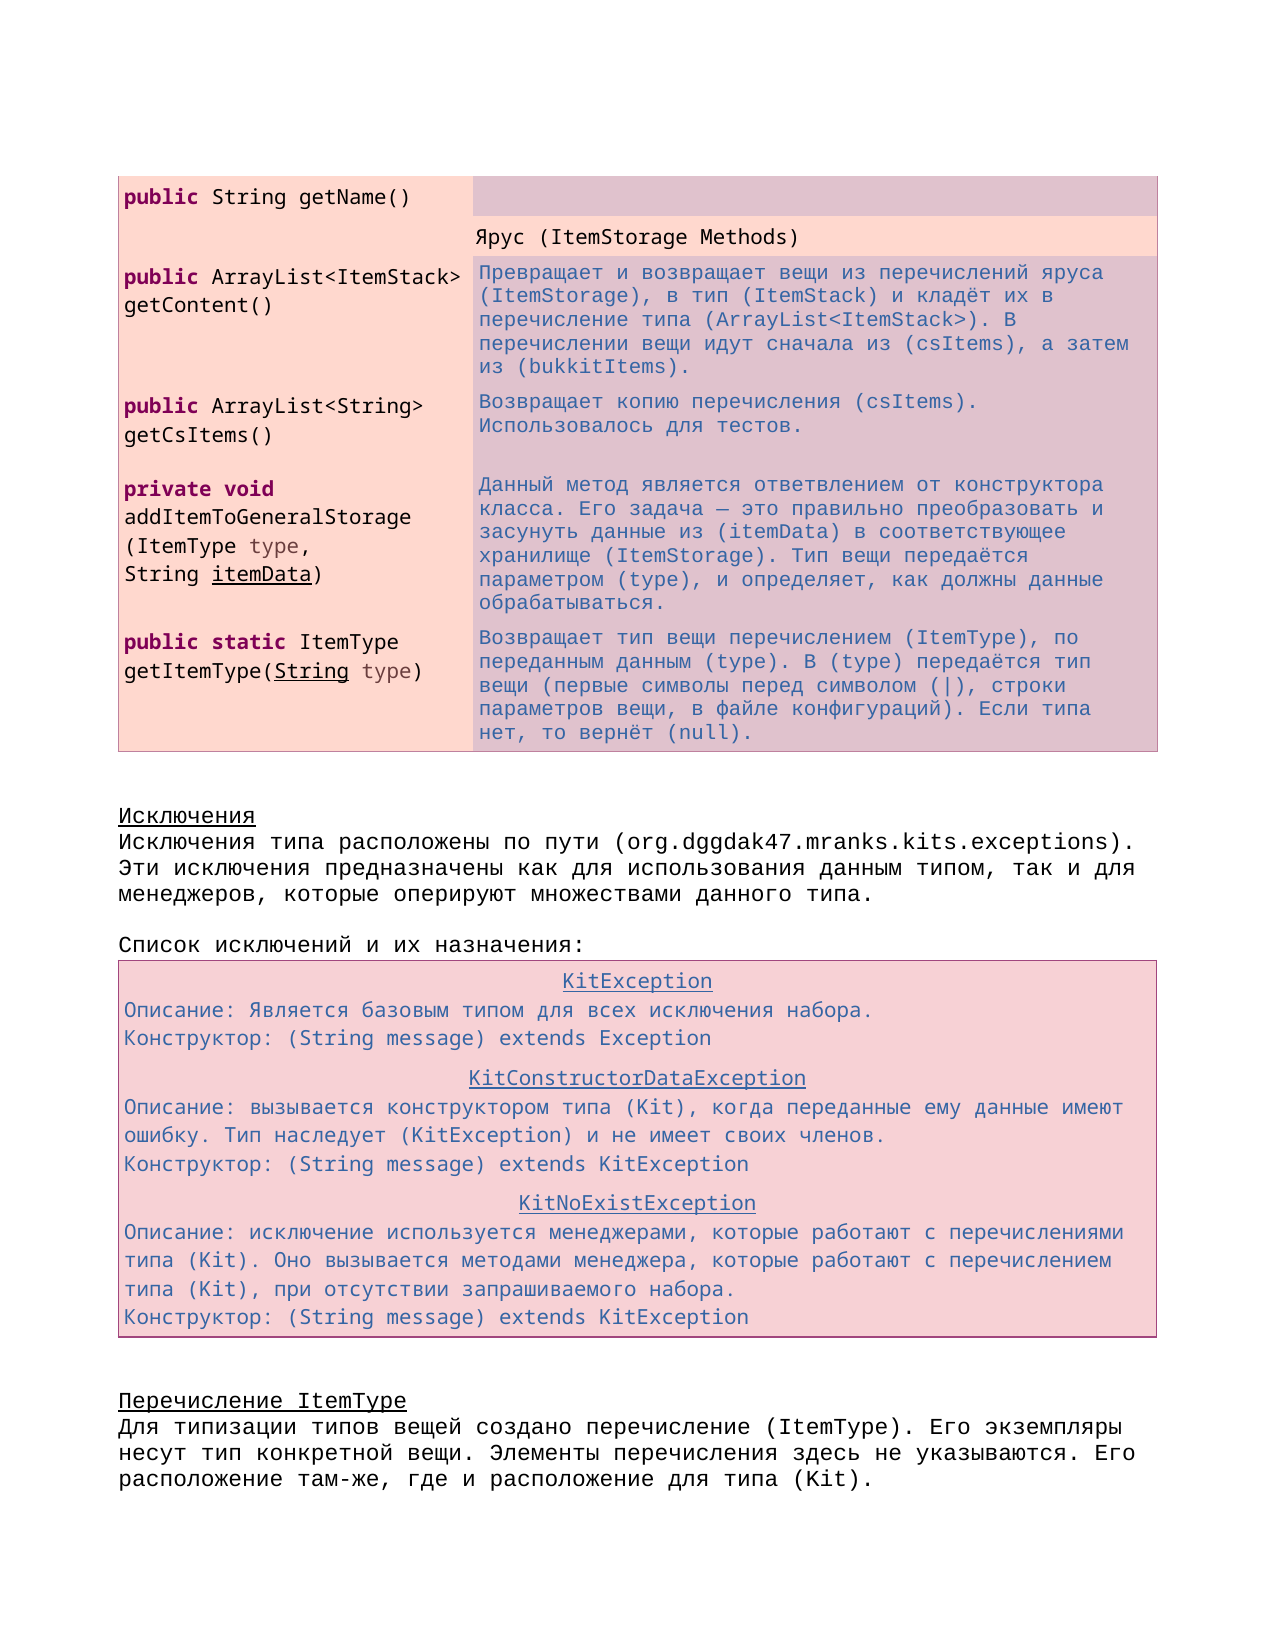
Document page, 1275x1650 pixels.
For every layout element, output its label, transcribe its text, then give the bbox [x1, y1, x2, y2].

text Список исключений и их назначения: [118, 934, 1157, 960]
table_cell Превращает и возвращает вещи из перечислений яруса (ItemStorage), в тип (ItemStack) и кладёт их в перечисление типа (ArrayList<ItemStack>). В перечислении вещи идут сначала из (csItems), а затем из (bukkitItems). [473, 256, 1157, 386]
text Исключения [118, 804, 1157, 830]
text Исключения типа расположены по пути (org.dggdak47.mranks.kits.exceptions). Эти исключения предназначены как для использования данным типом, так и для менеджеров, которые оперируют множествами данного типа. [118, 830, 1157, 908]
table_cell Данный метод является ответвлением от конструктора класса. Его задача — это правильно преобразовать и засунуть данные из (itemData) в соответствующее хранилище (ItemStorage). Тип вещи передаётся параметром (type), и определяет, как должны данные обрабатываться. [473, 468, 1157, 622]
table_cell public String getName() [119, 176, 473, 216]
table_cell private void addItemToGeneralStorage (ItemType type, String itemData) [119, 468, 473, 622]
table_cell public static ItemType getItemType(String type) [119, 622, 473, 751]
text Перечисление ItemType [118, 1389, 1157, 1415]
table_header KitException Описание: Является базовым типом для всех исключения набора. Конструктор: (String message) extends Exception [119, 961, 1156, 1058]
table_cell public ArrayList<ItemStack> getContent() [119, 256, 473, 386]
table_cell public ArrayList<String> getCsItems() [119, 386, 473, 468]
table_cell Возвращает копию перечисления (csItems). Использовалось для тестов. [473, 386, 1157, 468]
table_cell Возвращает тип вещи перечислением (ItemType), по переданным данным (type). В (type) передаётся тип вещи (первые символы перед символом (|), строки параметров вещи, в файле конфигураций). Если типа нет, то вернёт (null). [473, 622, 1157, 751]
table_cell KitNoExistException Описание: исключение используется менеджерами, которые работают с перечислениями типа (Kit). Оно вызывается методами менеджера, которые работают с перечислением типа (Kit), при отсутствии запрашиваемого набора. Конструктор: (String message) extends KitException [119, 1183, 1156, 1336]
text Для типизации типов вещей создано перечисление (ItemType). Его экземпляры несут тип конкретной вещи. Элементы перечисления здесь не указываются. Его расположение там-же, где и расположение для типа (Kit). [118, 1415, 1157, 1493]
table_cell [473, 176, 1157, 216]
table_cell Ярус (ItemStorage Methods) [119, 216, 1157, 256]
table_cell KitConstructorDataException Описание: вызывается конструктором типа (Kit), когда переданные ему данные имеют ошибку. Тип наследует (KitException) и не имеет своих членов. Конструктор: (String message) extends KitException [119, 1058, 1156, 1183]
